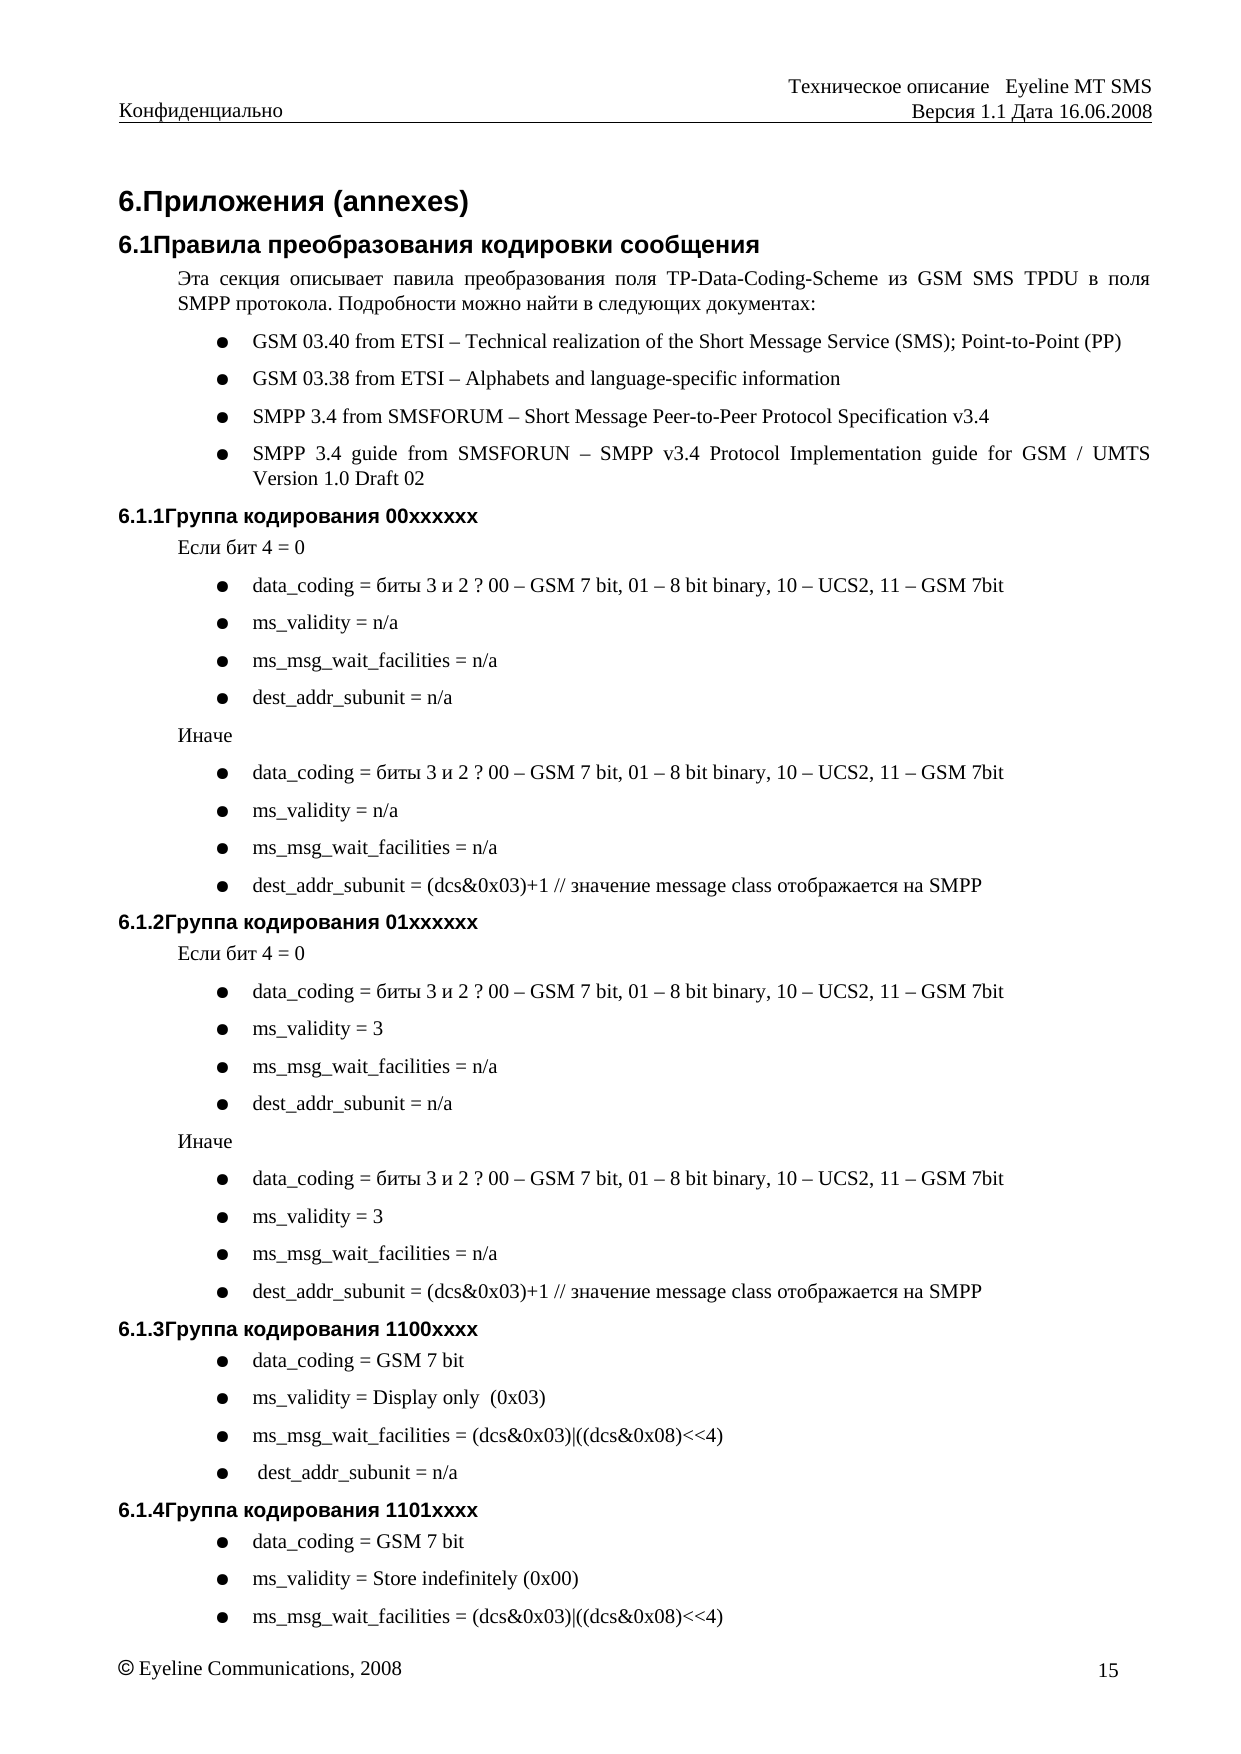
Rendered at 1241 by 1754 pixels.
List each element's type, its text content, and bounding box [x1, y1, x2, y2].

list SMPP 3.4 guide from SMSFORUN – SMPP v3.4 Protocol Implementation guide for GSM / UMTS Version 1.0 Draft 02 [215, 440, 1151, 490]
list data_coding = биты 3 и 2 ? 00 – GSM 7 bit, 01 – 8 bit binary, 10 – UCS2, 11 – GSM 7bit [215, 759, 1151, 784]
list dest_addr_subunit = n/a [215, 1090, 1151, 1115]
subtitle Группа кодирования 01xxxxxx [118, 909, 1151, 934]
list ms_msg_wait_facilities = n/a [215, 1053, 1151, 1078]
list ms_msg_wait_facilities = n/a [215, 834, 1151, 859]
list data_coding = биты 3 и 2 ? 00 – GSM 7 bit, 01 – 8 bit binary, 10 – UCS2, 11 – GSM 7bit [215, 572, 1151, 597]
list ms_msg_wait_facilities = n/a [215, 647, 1151, 672]
text Иначе [177, 722, 1151, 747]
subtitle Группа кодирования 1100xxxx [118, 1315, 1151, 1340]
list data_coding = биты 3 и 2 ? 00 – GSM 7 bit, 01 – 8 bit binary, 10 – UCS2, 11 – GSM 7bit [215, 978, 1151, 1003]
list GSM 03.40 from ETSI – Technical realization of the Short Message Service (SMS); Point-to-Point (PP) [215, 328, 1151, 353]
subtitle Группа кодирования 1101xxxx [118, 1497, 1151, 1522]
list SMPP 3.4 from SMSFORUM – Short Message Peer-to-Peer Protocol Specification v3.4 [215, 403, 1151, 428]
list dest_addr_subunit = n/a [215, 1459, 1151, 1484]
list ms_validity = n/a [215, 609, 1151, 634]
subtitle Правила преобразования кодировки сообщения [118, 230, 1151, 259]
list data_coding = GSM 7 bit [215, 1528, 1151, 1553]
list data_coding = биты 3 и 2 ? 00 – GSM 7 bit, 01 – 8 bit binary, 10 – UCS2, 11 – GSM 7bit [215, 1165, 1151, 1190]
list data_coding = GSM 7 bit [215, 1347, 1151, 1372]
list ms_validity = 3 [215, 1203, 1151, 1228]
list GSM 03.38 from ETSI – Alphabets and language-specific information [215, 365, 1151, 390]
list ms_validity = 3 [215, 1015, 1151, 1040]
subtitle Группа кодирования 00xxxxxx [118, 503, 1151, 528]
list dest_addr_subunit = n/a [215, 684, 1151, 709]
list ms_msg_wait_facilities = (dcs&0x03)|((dcs&0x08)<<4) [215, 1603, 1151, 1628]
text Иначе [177, 1128, 1151, 1153]
text Эта секция описывает павила преобразования поля TP-Data-Coding-Scheme из GSM SMS TPDU в поля SMPP протокола. Подробности можно найти в следующих документах: [177, 265, 1151, 315]
list ms_validity = n/a [215, 797, 1151, 822]
text Если бит 4 = 0 [177, 534, 1151, 559]
list ms_validity = Store indefinitely (0x00) [215, 1565, 1151, 1590]
list ms_msg_wait_facilities = n/a [215, 1240, 1151, 1265]
text Если бит 4 = 0 [177, 940, 1151, 965]
list dest_addr_subunit = (dcs&0x03)+1 // значение message class отображается на SMPP [215, 872, 1151, 897]
list ms_msg_wait_facilities = (dcs&0x03)|((dcs&0x08)<<4) [215, 1422, 1151, 1447]
subtitle Приложения (annexes) [118, 184, 1151, 218]
list dest_addr_subunit = (dcs&0x03)+1 // значение message class отображается на SMPP [215, 1278, 1151, 1303]
list ms_validity = Display only (0x03) [215, 1384, 1151, 1409]
